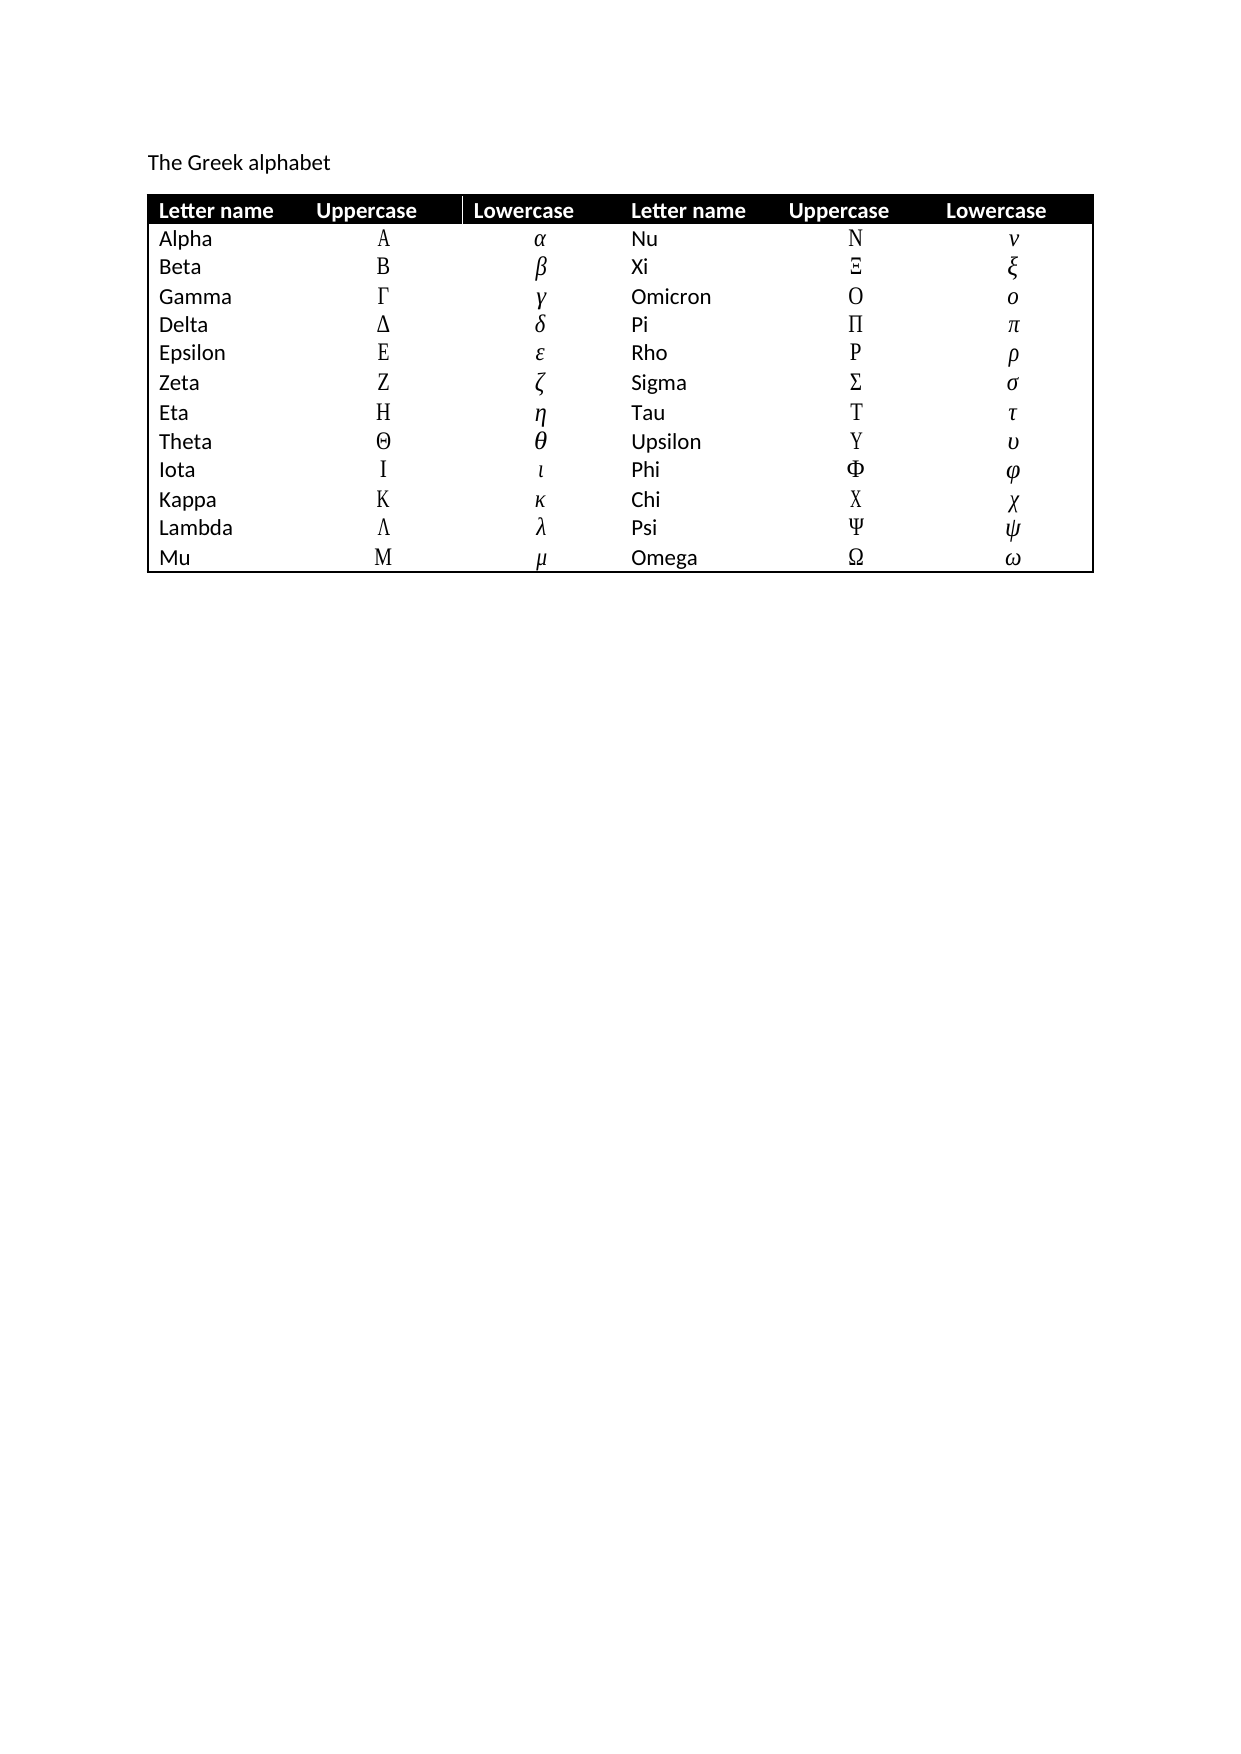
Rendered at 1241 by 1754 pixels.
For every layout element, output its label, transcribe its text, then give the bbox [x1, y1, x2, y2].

table_header Letter name [620, 196, 777, 224]
table_cell [305, 253, 462, 282]
table_cell [463, 513, 620, 543]
table_cell Rho [620, 338, 777, 368]
table_cell [305, 310, 462, 338]
text The Greek alphabet [148, 148, 1093, 176]
table_cell [777, 310, 935, 338]
table_cell [777, 282, 935, 310]
table_cell [463, 485, 620, 513]
table_cell Zeta [149, 368, 305, 398]
table_cell Delta [149, 310, 305, 338]
table_cell Pi [620, 310, 777, 338]
table_cell [463, 368, 620, 398]
table_cell [305, 338, 462, 368]
table_cell [305, 543, 462, 571]
table_cell [305, 398, 462, 427]
table_cell [935, 253, 1092, 282]
table_cell [305, 513, 462, 543]
table_cell [305, 224, 462, 252]
table_cell [305, 456, 462, 485]
table_cell Xi [620, 253, 777, 282]
table_cell [935, 485, 1092, 513]
table_cell Chi [620, 485, 777, 513]
table_cell [935, 338, 1092, 368]
table_header Letter name [149, 196, 305, 224]
table_cell [935, 543, 1092, 571]
table_cell [777, 368, 935, 398]
table_cell [935, 310, 1092, 338]
table_cell Theta [149, 428, 305, 456]
table_header Lowercase [463, 196, 620, 224]
table_cell [305, 485, 462, 513]
table_cell [463, 253, 620, 282]
table_cell Kappa [149, 485, 305, 513]
table_cell [777, 428, 935, 456]
table_cell Alpha [149, 224, 305, 252]
table_cell [305, 428, 462, 456]
table_header Lowercase [935, 196, 1092, 224]
table_cell [935, 513, 1092, 543]
table_cell Epsilon [149, 338, 305, 368]
table_cell Beta [149, 253, 305, 282]
table_cell Psi [620, 513, 777, 543]
table_cell [935, 456, 1092, 485]
table_cell Sigma [620, 368, 777, 398]
table_cell [777, 513, 935, 543]
table_cell [777, 398, 935, 427]
table_cell [463, 543, 620, 571]
table_cell [463, 338, 620, 368]
table_cell [463, 224, 620, 252]
table_cell [777, 485, 935, 513]
table_cell [935, 224, 1092, 252]
table_cell [463, 398, 620, 427]
table_cell [935, 398, 1092, 427]
table_cell Mu [149, 543, 305, 571]
table_header Uppercase [305, 196, 462, 224]
table_cell Omicron [620, 282, 777, 310]
table_cell [305, 282, 462, 310]
table_cell [777, 338, 935, 368]
table_cell [777, 543, 935, 571]
table_cell Iota [149, 456, 305, 485]
table_cell [463, 310, 620, 338]
table_cell Omega [620, 543, 777, 571]
table_header Uppercase [777, 196, 935, 224]
table_cell [935, 428, 1092, 456]
table_cell [305, 368, 462, 398]
table_cell [935, 282, 1092, 310]
table_cell [777, 456, 935, 485]
table_cell Tau [620, 398, 777, 427]
table_cell Eta [149, 398, 305, 427]
table_cell [777, 253, 935, 282]
table_cell [777, 224, 935, 252]
table_cell [463, 282, 620, 310]
table_cell Lambda [149, 513, 305, 543]
table_cell Gamma [149, 282, 305, 310]
table_cell [463, 456, 620, 485]
table_cell [935, 368, 1092, 398]
table_cell [463, 428, 620, 456]
table_cell Nu [620, 224, 777, 252]
table_cell Phi [620, 456, 777, 485]
table_cell Upsilon [620, 428, 777, 456]
